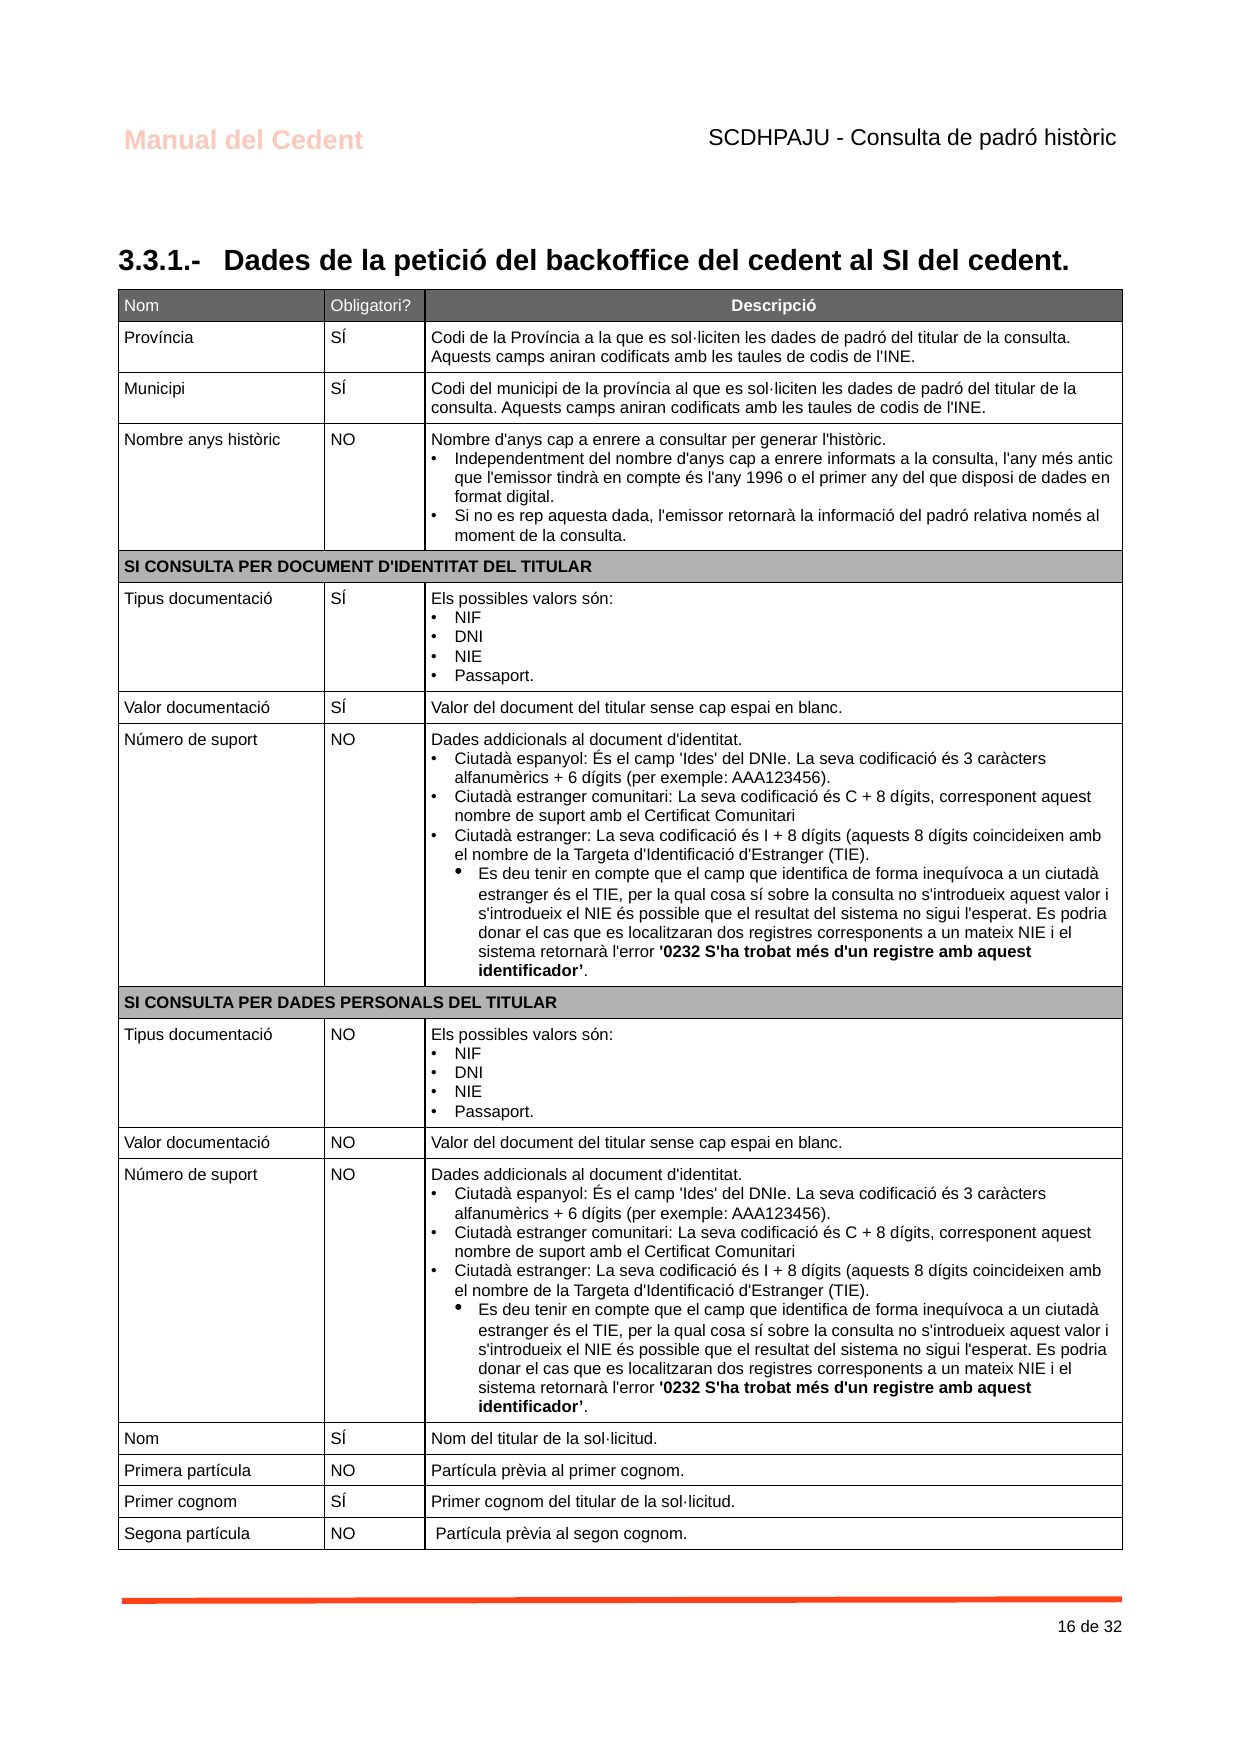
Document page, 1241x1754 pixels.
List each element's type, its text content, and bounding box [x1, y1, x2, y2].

table_cell NO [325, 724, 424, 986]
table_cell NO [325, 1128, 424, 1158]
table_cell Primer cognom [119, 1486, 324, 1517]
table_cell Nombre anys històric [119, 424, 324, 550]
table_cell Primer cognom del titular de la sol·licitud. [426, 1486, 1122, 1517]
table_cell NO [325, 1019, 424, 1127]
table_cell SÍ [325, 373, 424, 423]
table_cell SI CONSULTA PER DOCUMENT D'IDENTITAT DEL TITULAR [119, 551, 1122, 582]
table_cell Partícula prèvia al primer cognom. [426, 1455, 1122, 1485]
table_cell Dades addicionals al document d'identitat. Ciutadà espanyol: És el camp 'Ides' del DNIe. La seva codificació és 3 caràcters alfanumèrics + 6 dígits (per exemple: AAA123456). Ciutadà estranger comunitari: La seva codificació és C + 8 dígits, corresponent aquest nombre de suport amb el Certificat Comunitari Ciutadà estranger: La seva codificació és I + 8 dígits (aquests 8 dígits coincideixen amb el nombre de la Targeta d'Identificació d'Estranger (TIE). Es deu tenir en compte que el camp que identifica de forma inequívoca a un ciutadà estranger és el TIE, per la qual cosa sí sobre la consulta no s'introdueix aquest valor i s'introdueix el NIE és possible que el resultat del sistema no sigui l'esperat. Es podria donar el cas que es localitzaran dos registres corresponents a un mateix NIE i el sistema retornarà l'error '0232 S'ha trobat més d'un registre amb aquest identificador’. [426, 1159, 1122, 1422]
table_cell SÍ [325, 1486, 424, 1517]
table_cell Número de suport [119, 1159, 324, 1422]
table_cell Valor del document del titular sense cap espai en blanc. [426, 692, 1122, 722]
table_cell NO [325, 1159, 424, 1422]
table_cell NO [325, 424, 424, 550]
subtitle Dades de la petició del backoffice del cedent al SI del cedent. [118, 243, 1122, 277]
table_cell Número de suport [119, 724, 324, 986]
table_cell Els possibles valors són: NIF DNI NIE Passaport. [426, 583, 1122, 691]
table_cell SÍ [325, 583, 424, 691]
table_cell Província [119, 322, 324, 372]
table_cell Tipus documentació [119, 583, 324, 691]
table_cell Nom del titular de la sol·licitud. [426, 1423, 1122, 1453]
table_cell Tipus documentació [119, 1019, 324, 1127]
table_cell Municipi [119, 373, 324, 423]
table_cell SI CONSULTA PER DADES PERSONALS DEL TITULAR [119, 987, 1122, 1018]
table_cell Valor documentació [119, 692, 324, 722]
table_cell Nom [119, 1423, 324, 1453]
table_cell Codi de la Província a la que es sol·liciten les dades de padró del titular de la consulta. Aquests camps aniran codificats amb les taules de codis de l'INE. [426, 322, 1122, 372]
table_cell Codi del municipi de la província al que es sol·liciten les dades de padró del titular de la consulta. Aquests camps aniran codificats amb les taules de codis de l'INE. [426, 373, 1122, 423]
table_cell NO [325, 1455, 424, 1485]
table_cell SÍ [325, 1423, 424, 1453]
table_cell Dades addicionals al document d'identitat. Ciutadà espanyol: És el camp 'Ides' del DNIe. La seva codificació és 3 caràcters alfanumèrics + 6 dígits (per exemple: AAA123456). Ciutadà estranger comunitari: La seva codificació és C + 8 dígits, corresponent aquest nombre de suport amb el Certificat Comunitari Ciutadà estranger: La seva codificació és I + 8 dígits (aquests 8 dígits coincideixen amb el nombre de la Targeta d'Identificació d'Estranger (TIE). Es deu tenir en compte que el camp que identifica de forma inequívoca a un ciutadà estranger és el TIE, per la qual cosa sí sobre la consulta no s'introdueix aquest valor i s'introdueix el NIE és possible que el resultat del sistema no sigui l'esperat. Es podria donar el cas que es localitzaran dos registres corresponents a un mateix NIE i el sistema retornarà l'error '0232 S'ha trobat més d'un registre amb aquest identificador’. [426, 724, 1122, 986]
table_cell Valor del document del titular sense cap espai en blanc. [426, 1128, 1122, 1158]
table_cell Segona partícula [119, 1518, 324, 1548]
table_cell Valor documentació [119, 1128, 324, 1158]
table_cell SÍ [325, 322, 424, 372]
table_cell SÍ [325, 692, 424, 722]
table_cell NO [325, 1518, 424, 1548]
table_cell Primera partícula [119, 1455, 324, 1485]
table_header Obligatori? [325, 290, 424, 321]
table_header Nom [119, 290, 324, 321]
table_cell Nombre d'anys cap a enrere a consultar per generar l'històric. Independentment del nombre d'anys cap a enrere informats a la consulta, l'any més antic que l'emissor tindrà en compte és l'any 1996 o el primer any del que disposi de dades en format digital. Si no es rep aquesta dada, l'emissor retornarà la informació del padró relativa només al moment de la consulta. [426, 424, 1122, 550]
table_cell Els possibles valors són: NIF DNI NIE Passaport. [426, 1019, 1122, 1127]
table_cell Partícula prèvia al segon cognom. [426, 1518, 1122, 1548]
table_header Descripció [426, 290, 1122, 321]
